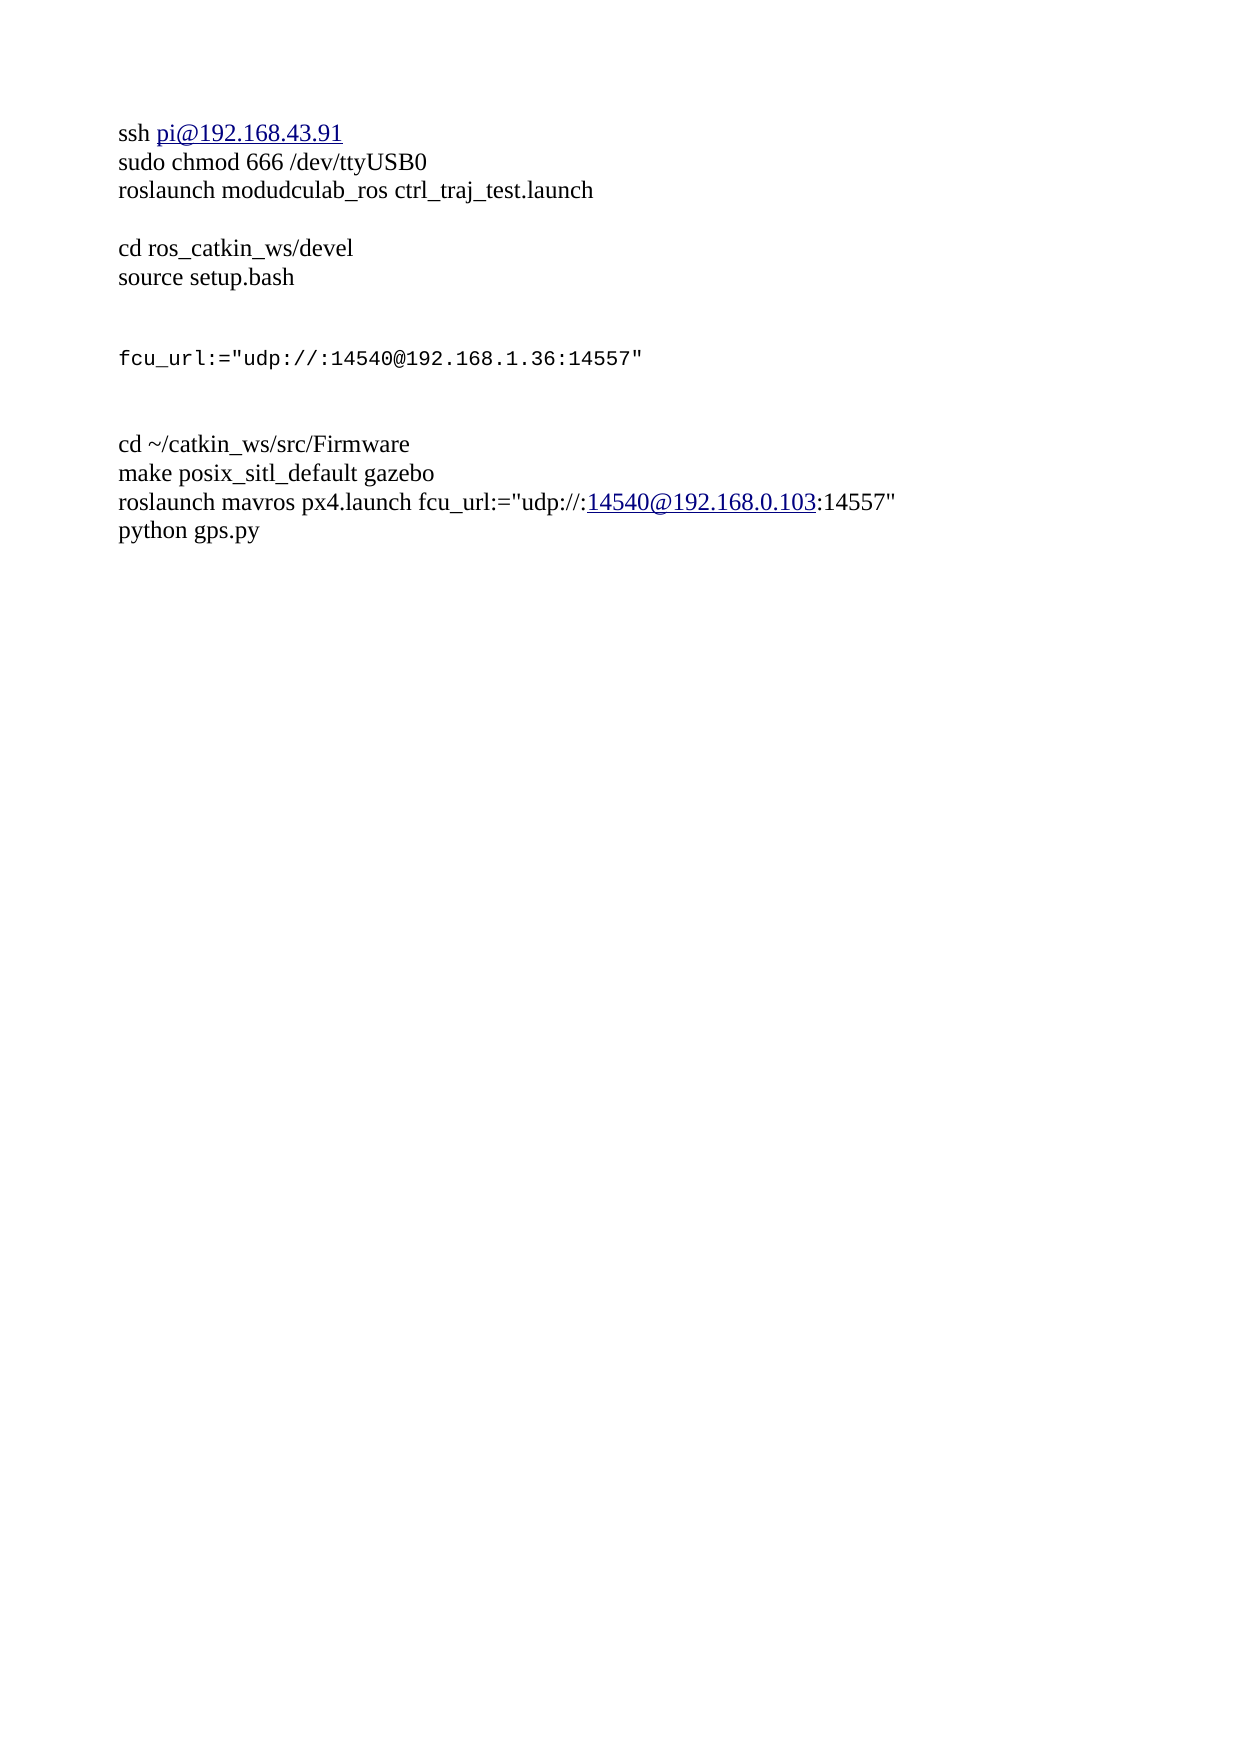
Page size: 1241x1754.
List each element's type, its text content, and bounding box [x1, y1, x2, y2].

text python gps.py [118, 516, 1122, 544]
text cd ros_catkin_ws/devel [118, 233, 1122, 262]
text roslaunch mavros px4.launch fcu_url:="udp://:14540@192.168.0.103:14557" [118, 487, 1122, 516]
text fcu_url:="udp://:14540@192.168.1.36:14557" [118, 348, 1122, 372]
text cd ~/catkin_ws/src/Firmware [118, 429, 1122, 458]
text ssh pi@192.168.43.91 [118, 118, 1122, 147]
text sudo chmod 666 /dev/ttyUSB0 [118, 147, 1122, 176]
text roslaunch modudculab_ros ctrl_traj_test.launch [118, 176, 1122, 233]
text make posix_sitl_default gazebo [118, 458, 1122, 487]
text source setup.bash [118, 262, 1122, 291]
